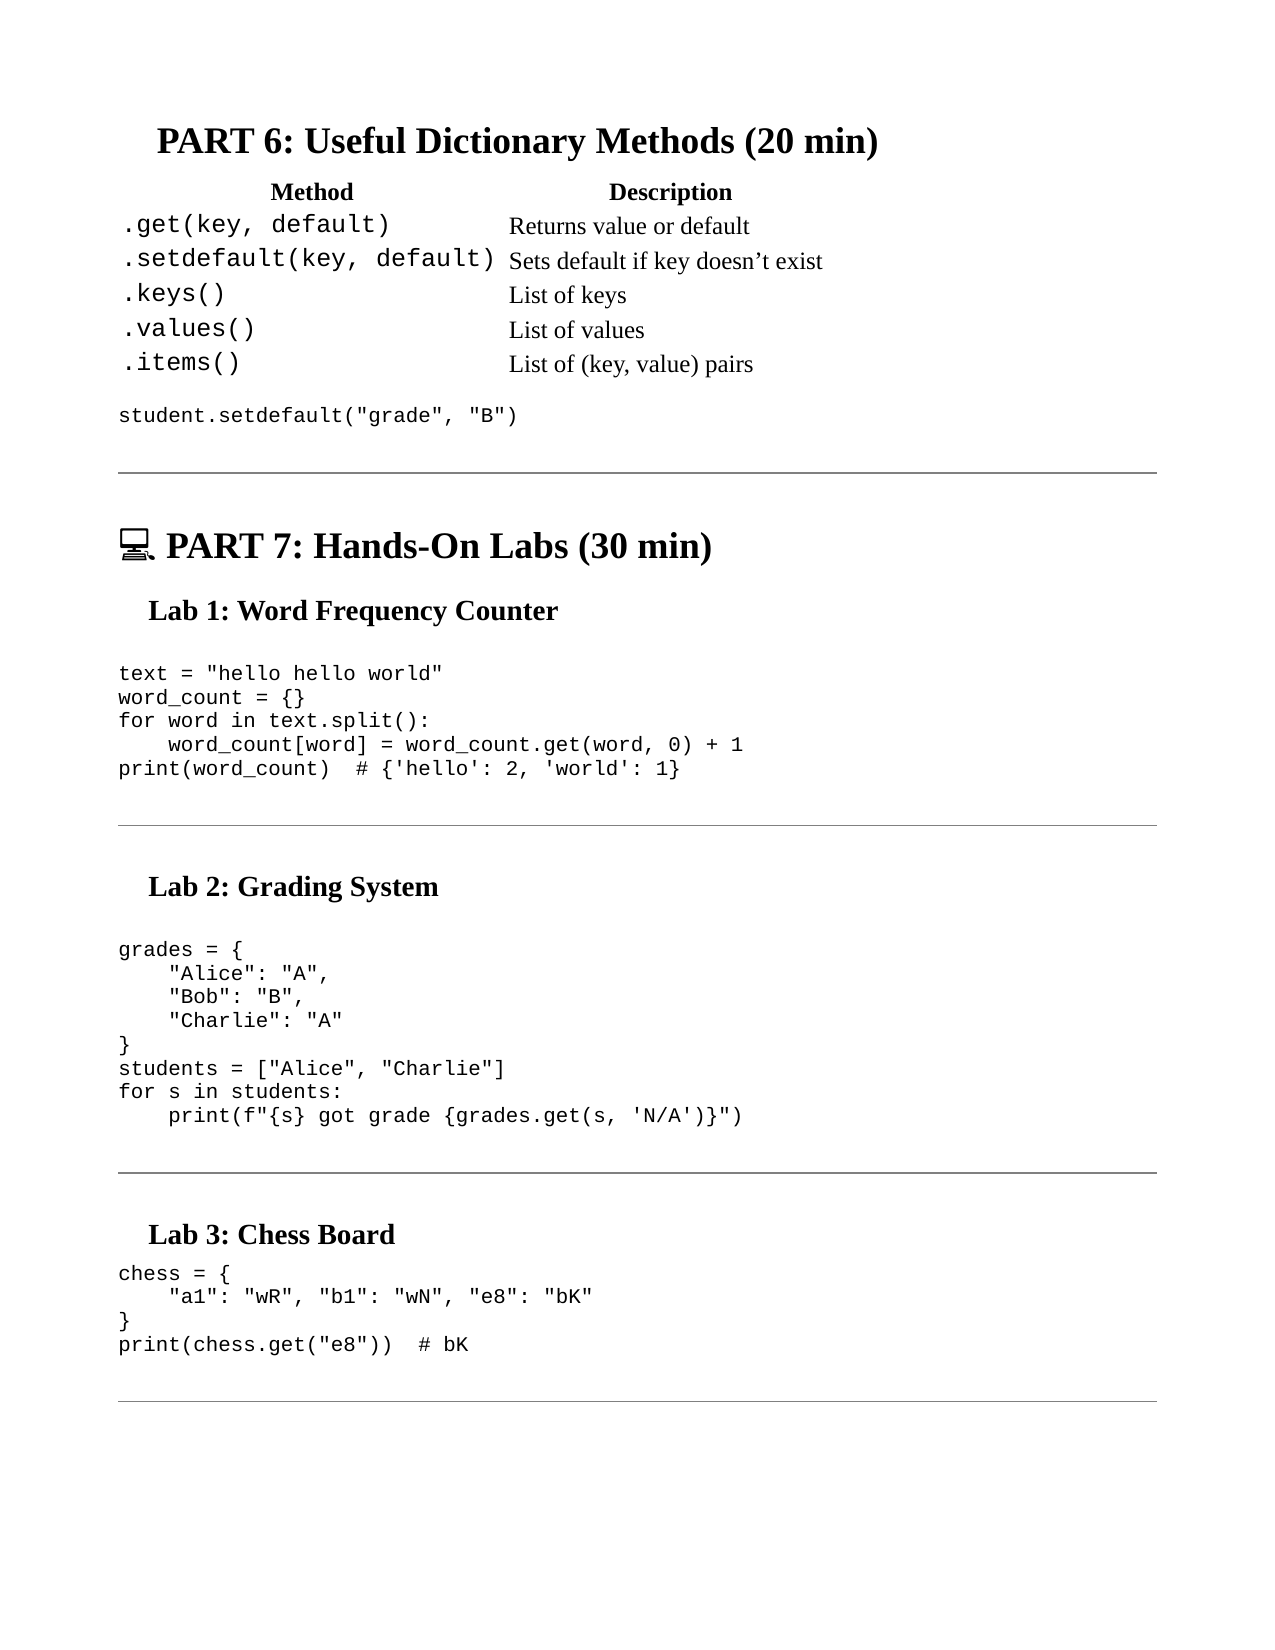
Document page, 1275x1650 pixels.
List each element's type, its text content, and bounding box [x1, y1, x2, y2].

table_cell List of (key, value) pairs [506, 347, 836, 381]
text print(word_count) # {'hello': 2, 'world': 1} [118, 758, 1157, 781]
table_cell Sets default if key doesn’t exist [506, 243, 836, 277]
table_cell List of keys [506, 278, 836, 312]
text grades = { [118, 939, 1157, 963]
text "Alice": "A", [118, 963, 1157, 987]
table_header Description [506, 174, 836, 208]
table_cell List of values [506, 312, 836, 347]
text "Bob": "B", [118, 987, 1157, 1010]
text print(f"{s} got grade {grades.get(s, 'N/A')}") [118, 1105, 1157, 1128]
text print(chess.get("e8")) # bK [118, 1334, 1157, 1357]
text word_count[word] = word_count.get(word, 0) + 1 [118, 734, 1157, 758]
table_cell Returns value or default [506, 208, 836, 243]
subtitle 🧰 PART 6: Useful Dictionary Methods (20 min) [118, 118, 1157, 161]
text for s in students: [118, 1081, 1157, 1105]
text text = "hello hello world" [118, 663, 1157, 687]
text "a1": "wR", "b1": "wN", "e8": "bK" [118, 1286, 1157, 1310]
text student.setdefault("grade", "B") [118, 405, 1157, 428]
text "Charlie": "A" [118, 1010, 1157, 1034]
table_cell .keys() [118, 278, 506, 312]
text for word in text.split(): [118, 710, 1157, 734]
subtitle 🧪 Lab 2: Grading System [118, 869, 1157, 903]
text } [118, 1034, 1157, 1057]
subtitle 🧪 Lab 3: Chess Board [118, 1217, 1157, 1250]
text students = ["Alice", "Charlie"] [118, 1057, 1157, 1081]
table_cell .items() [118, 347, 506, 381]
table_cell .get(key, default) [118, 208, 506, 243]
text chess = { [118, 1263, 1157, 1286]
subtitle 💻 PART 7: Hands-On Labs (30 min) [118, 523, 1157, 566]
text } [118, 1310, 1157, 1334]
table_header Method [118, 174, 506, 208]
text word_count = {} [118, 687, 1157, 710]
subtitle 🧪 Lab 1: Word Frequency Counter [118, 593, 1157, 627]
table_cell .values() [118, 312, 506, 347]
table_cell .setdefault(key, default) [118, 243, 506, 277]
